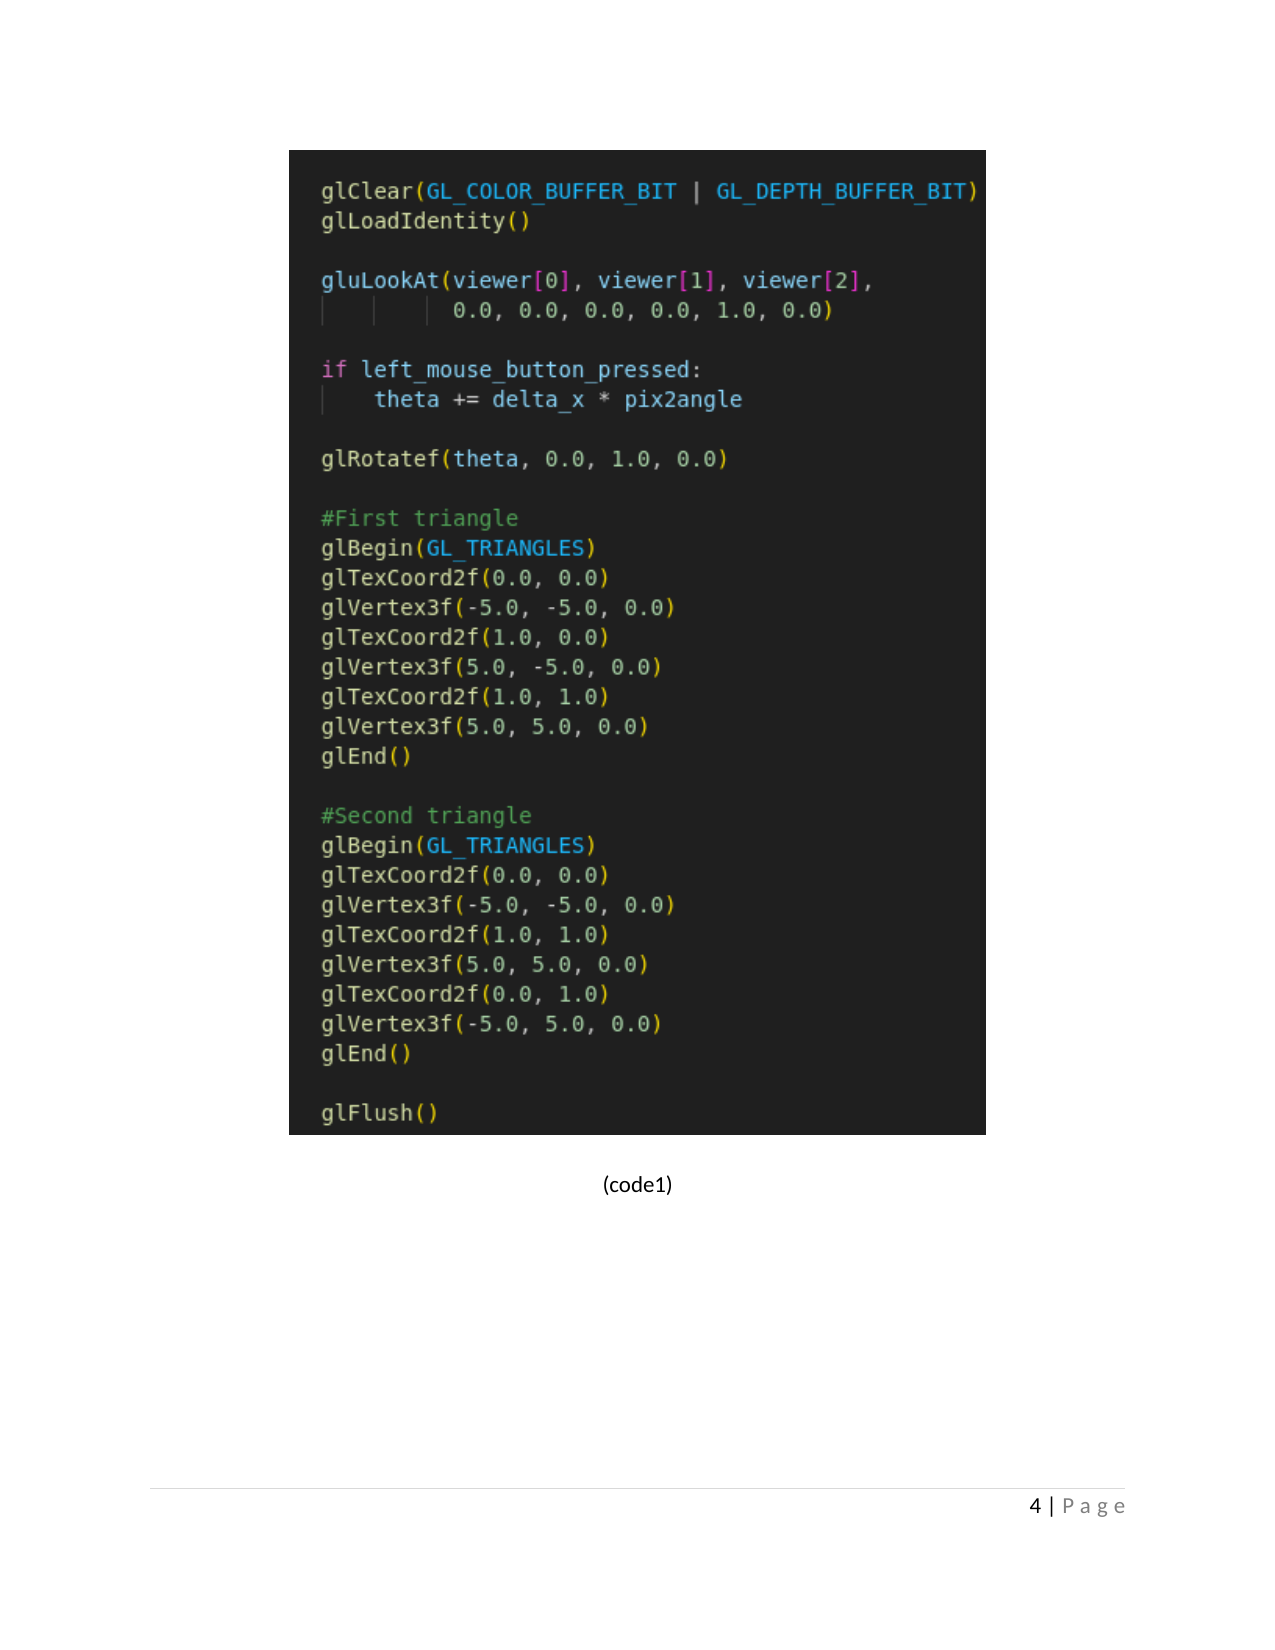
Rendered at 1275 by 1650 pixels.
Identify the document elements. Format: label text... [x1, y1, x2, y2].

text (code1) [150, 1170, 1125, 1198]
picture [289, 150, 986, 1135]
